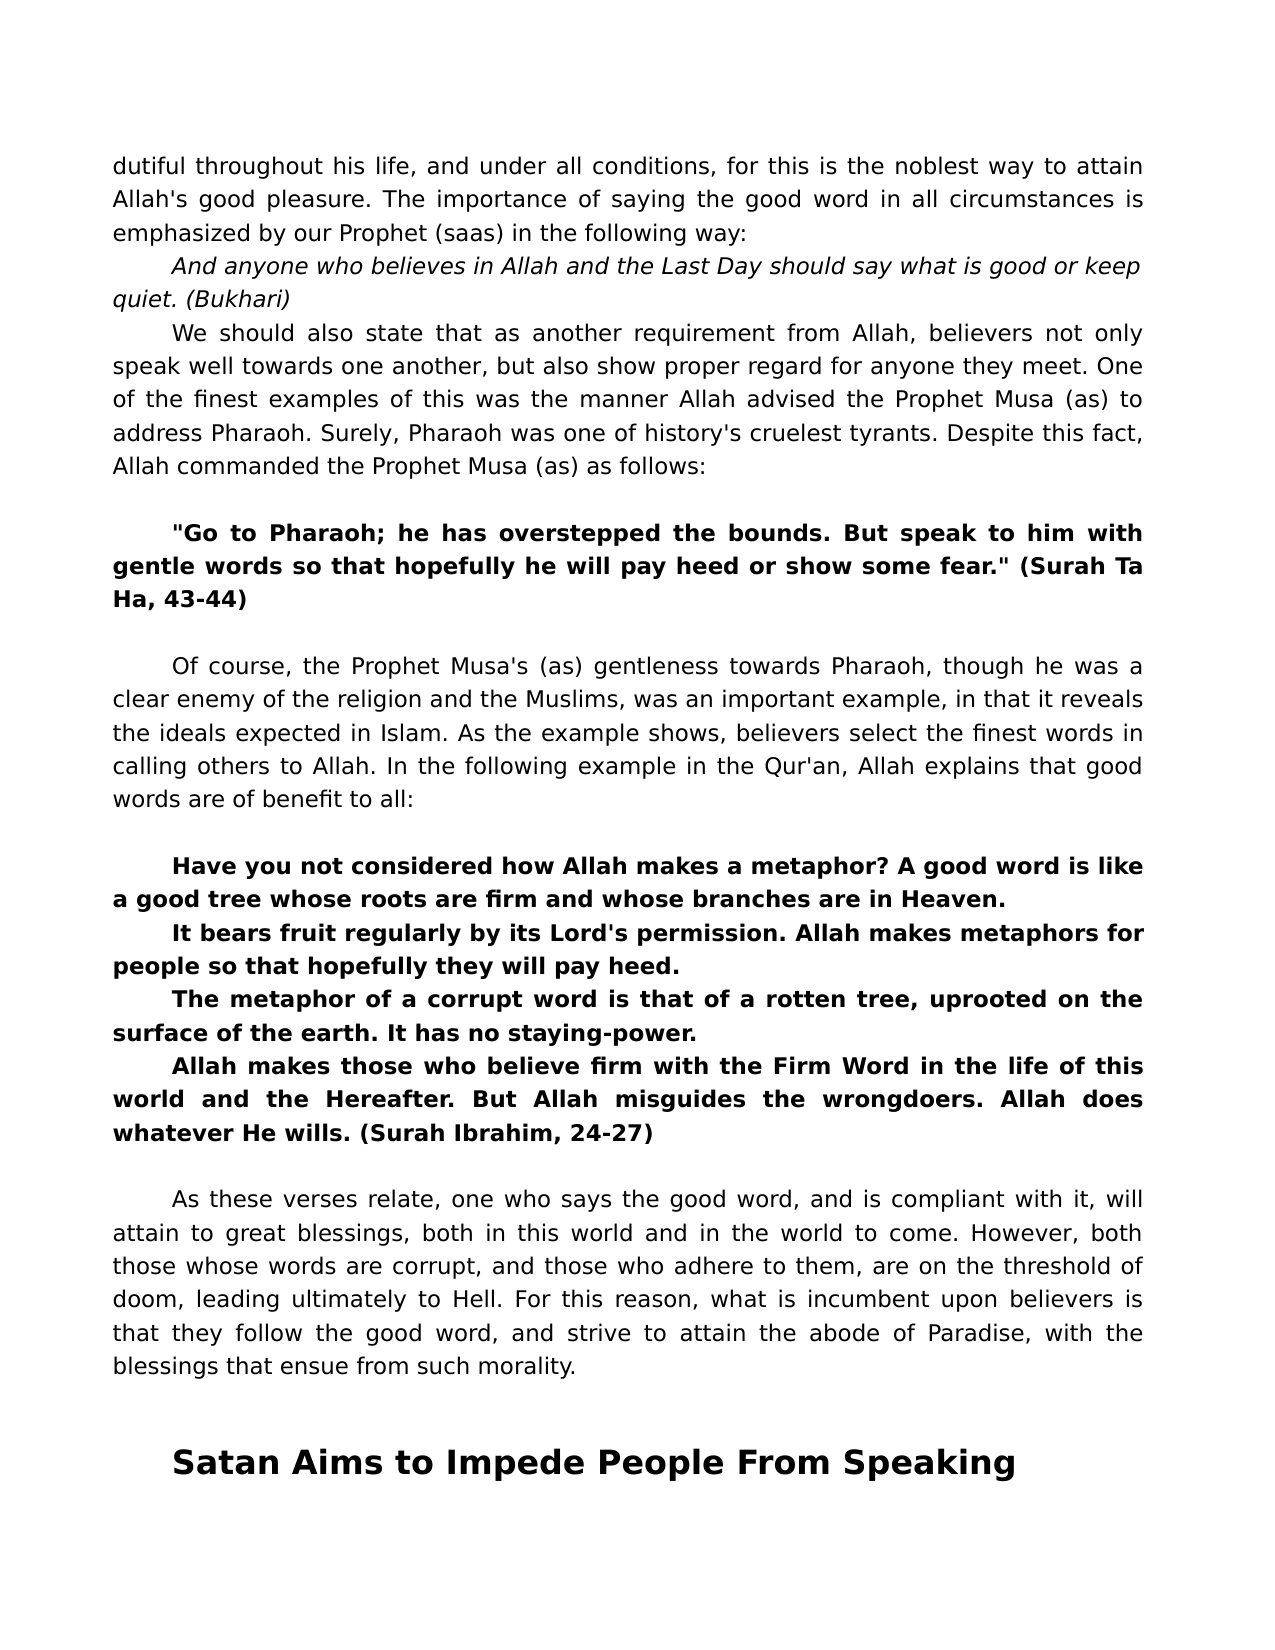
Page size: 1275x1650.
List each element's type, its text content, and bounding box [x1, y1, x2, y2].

text Satan Aims to Impede People From Speaking [112, 1448, 1145, 1481]
text "Go to Pharaoh; he has overstepped the bounds. But speak to him with gentle words so that hopefully he will pay heed or show some fear." (Surah Ta Ha, 43-44) [112, 514, 1145, 614]
text It bears fruit regularly by its Lord's permission. Allah makes metaphors for people so that hopefully they will pay heed. [112, 914, 1145, 981]
text As these verses relate, one who says the good word, and is compliant with it, will attain to great blessings, both in this world and in the world to come. However, both those whose words are corrupt, and those who adhere to them, are on the threshold of doom, leading ultimately to Hell. For this reason, what is incumbent upon believers is that they follow the good word, and strive to attain the abode of Paradise, with the blessings that ensue from such morality. [112, 1181, 1145, 1381]
text We should also state that as another requirement from Allah, believers not only speak well towards one another, but also show proper regard for anyone they meet. One of the finest examples of this was the manner Allah advised the Prophet Musa (as) to address Pharaoh. Surely, Pharaoh was one of history's cruelest tyrants. Despite this fact, Allah commanded the Prophet Musa (as) as follows: [112, 314, 1145, 481]
text Have you not considered how Allah makes a metaphor? A good word is like a good tree whose roots are firm and whose branches are in Heaven. [112, 848, 1145, 914]
text dutiful throughout his life, and under all conditions, for this is the noblest way to attain Allah's good pleasure. The importance of saying the good word in all circumstances is emphasized by our Prophet (saas) in the following way: [112, 148, 1145, 248]
text The metaphor of a corrupt word is that of a rotten tree, uprooted on the surface of the earth. It has no staying-power. [112, 981, 1145, 1048]
text And anyone who believes in Allah and the Last Day should say what is good or keep quiet. (Bukhari) [112, 248, 1145, 314]
text Of course, the Prophet Musa's (as) gentleness towards Pharaoh, though he was a clear enemy of the religion and the Muslims, was an important example, in that it reveals the ideals expected in Islam. As the example shows, believers select the finest words in calling others to Allah. In the following example in the Qur'an, Allah explains that good words are of benefit to all: [112, 648, 1145, 814]
text Allah makes those who believe firm with the Firm Word in the life of this world and the Hereafter. But Allah misguides the wrongdoers. Allah does whatever He wills. (Surah Ibrahim, 24-27) [112, 1048, 1145, 1148]
